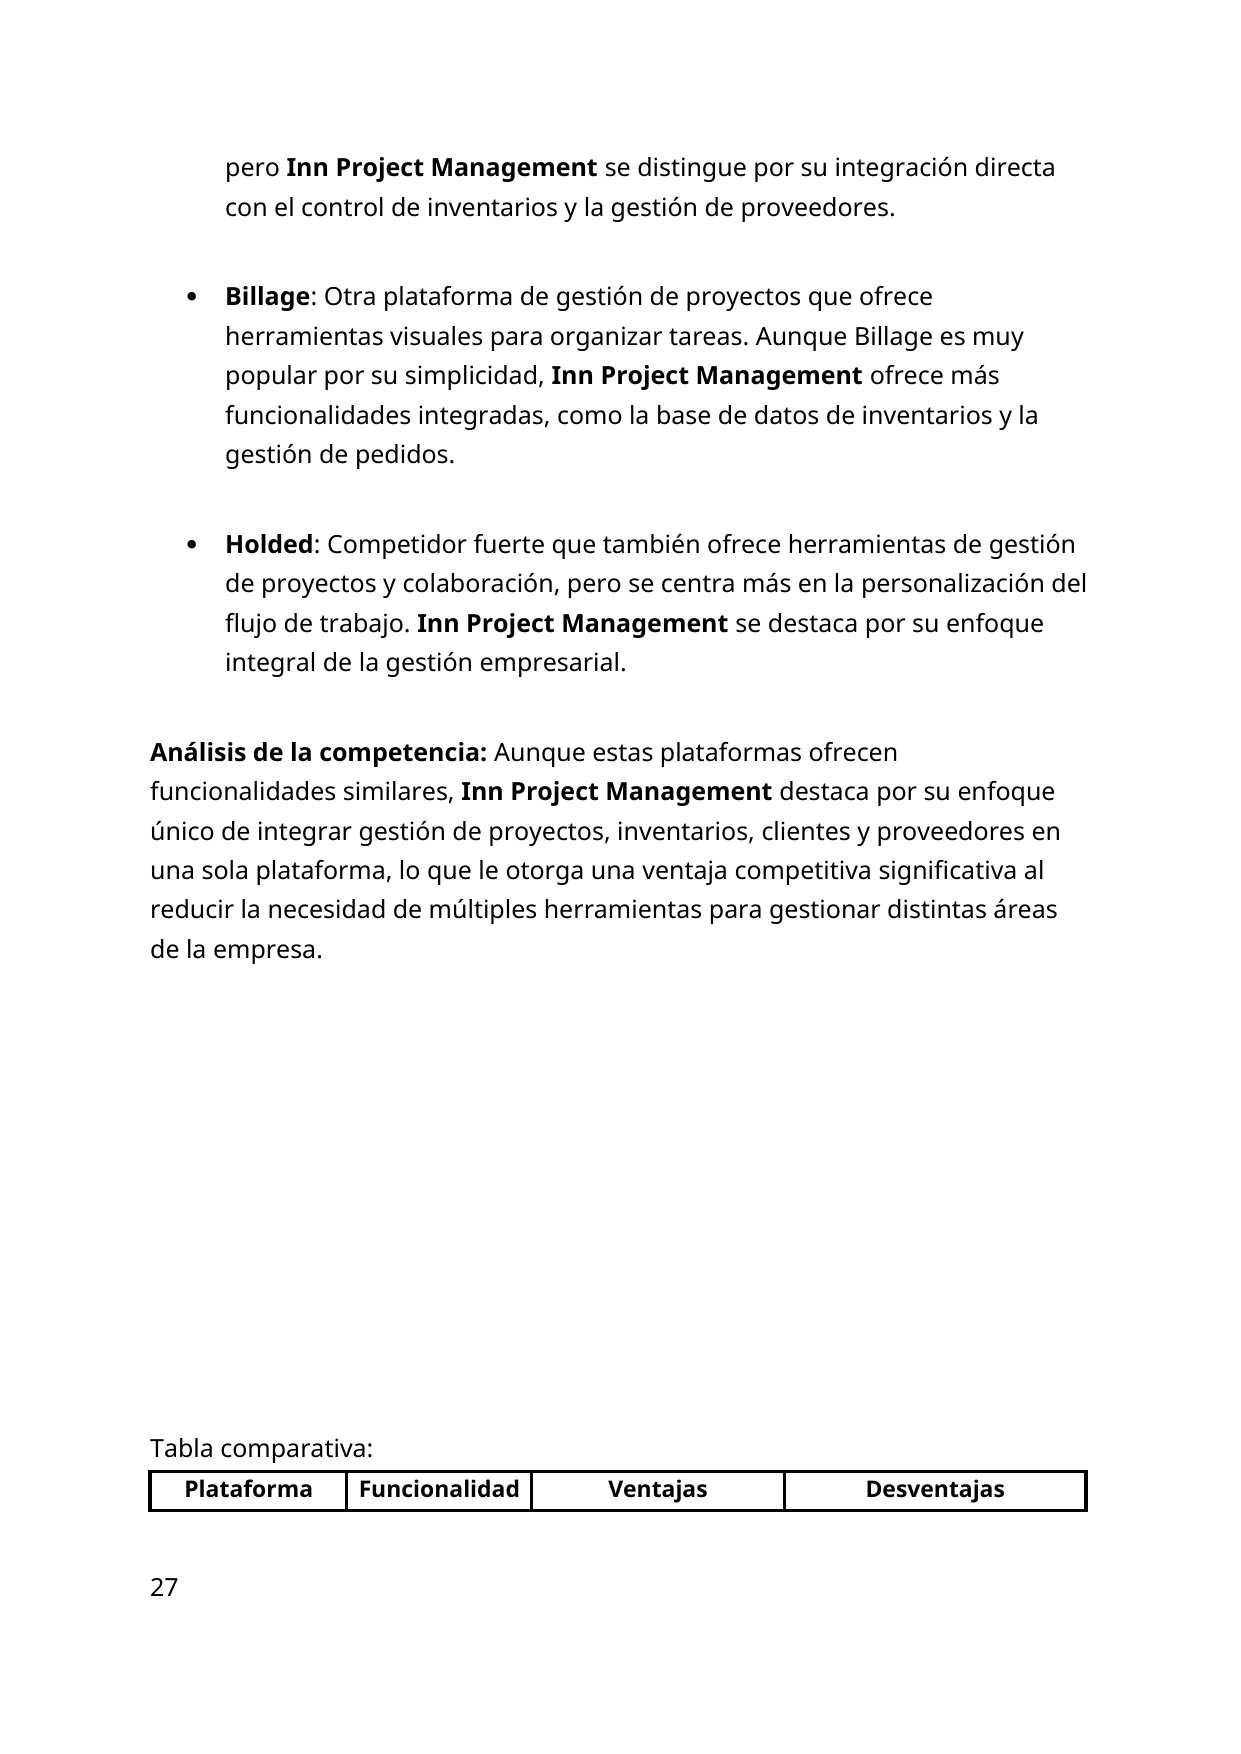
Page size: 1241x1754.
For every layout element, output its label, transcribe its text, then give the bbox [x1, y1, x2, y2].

list Holded: Competidor fuerte que también ofrece herramientas de gestión de proyectos y colaboración, pero se centra más en la personalización del flujo de trabajo. Inn Project Management se destaca por su enfoque integral de la gestión empresarial. [187, 526, 1090, 679]
list pero Inn Project Management se distingue por su integración directa con el control de inventarios y la gestión de proveedores. [187, 150, 1090, 223]
list Billage: Otra plataforma de gestión de proyectos que ofrece herramientas visuales para organizar tareas. Aunque Billage es muy popular por su simplicidad, Inn Project Management ofrece más funcionalidades integradas, como la base de datos de inventarios y la gestión de pedidos. [187, 279, 1090, 471]
table_header Plataforma [152, 1473, 345, 1509]
table_header Desventajas [786, 1473, 1084, 1509]
table_header Funcionalidad [348, 1473, 530, 1509]
text Tabla comparativa: [150, 1430, 1090, 1464]
text Análisis de la competencia: Aunque estas plataformas ofrecen funcionalidades similares, Inn Project Management destaca por su enfoque único de integrar gestión de proyectos, inventarios, clientes y proveedores en una sola plataforma, lo que le otorga una ventaja competitiva significativa al reducir la necesidad de múltiples herramientas para gestionar distintas áreas de la empresa. [150, 734, 1090, 966]
table_header Ventajas [533, 1473, 783, 1509]
